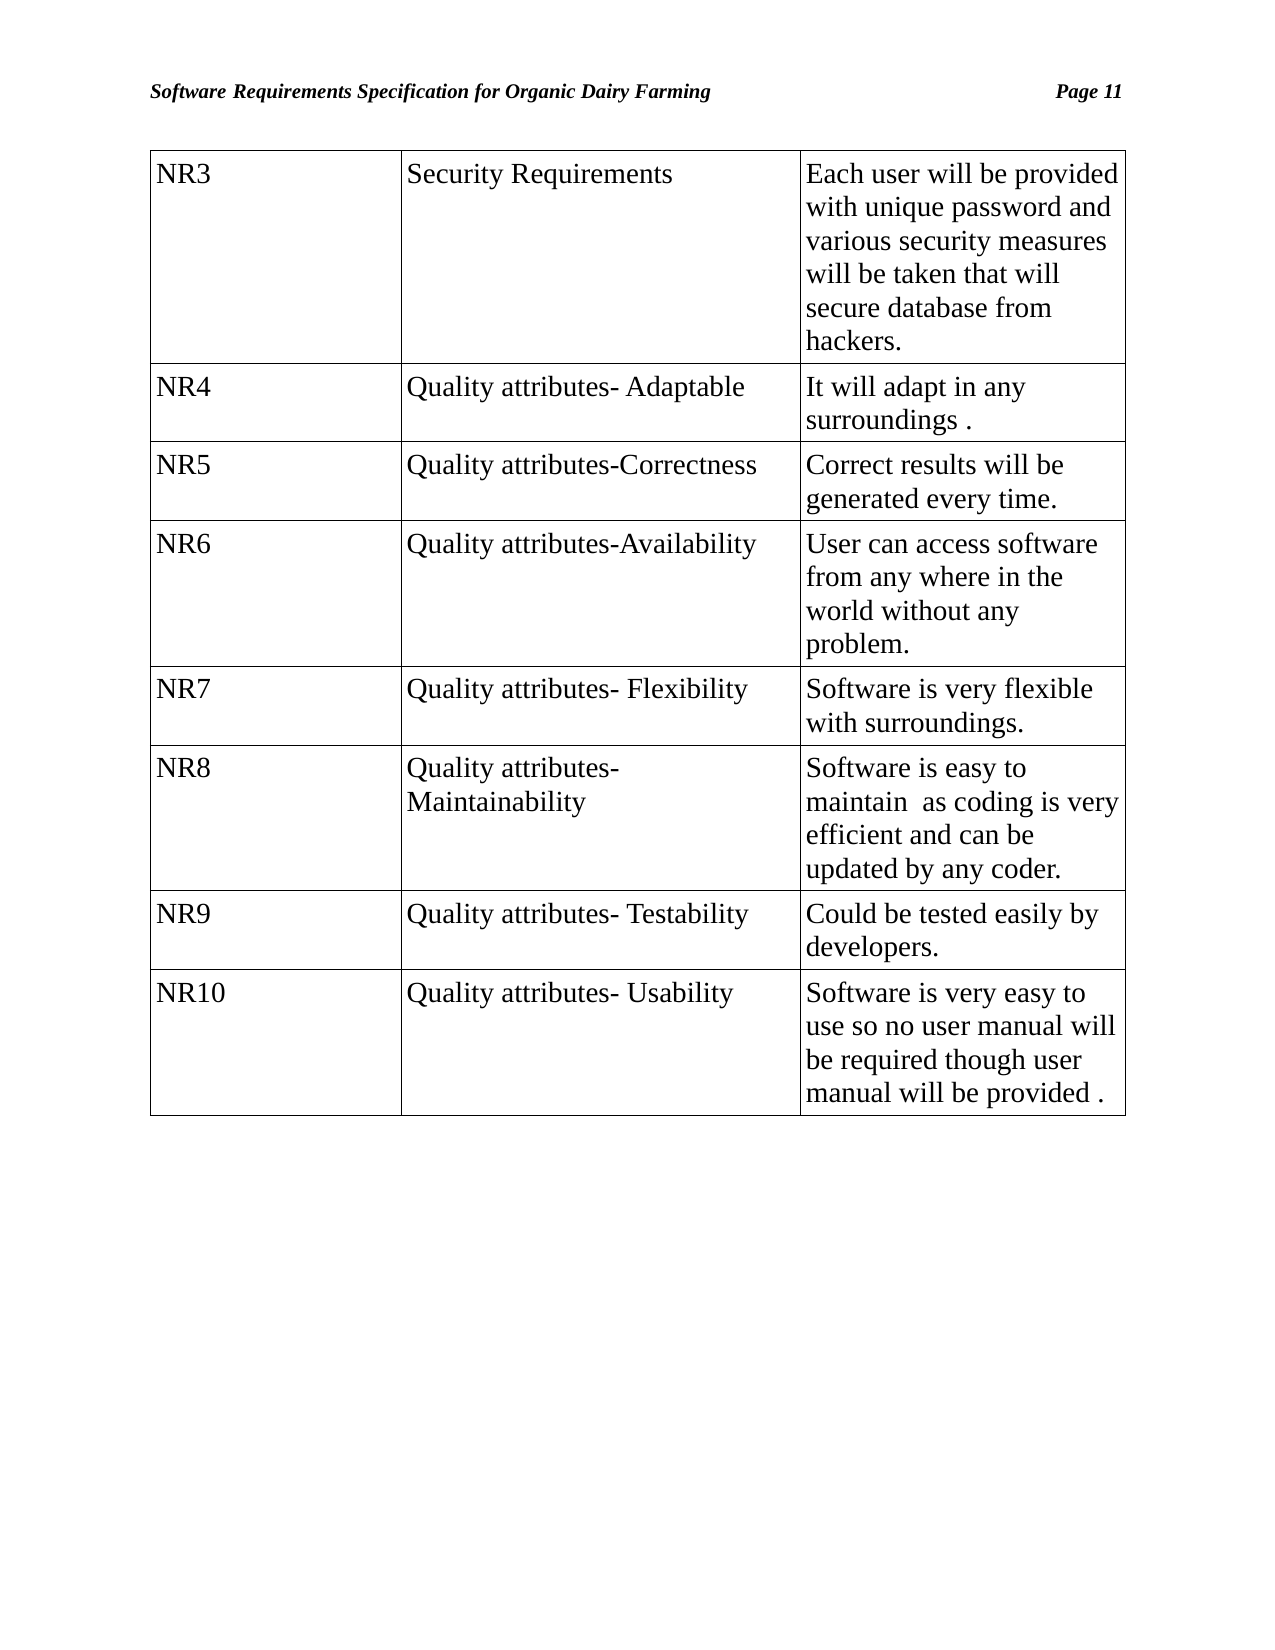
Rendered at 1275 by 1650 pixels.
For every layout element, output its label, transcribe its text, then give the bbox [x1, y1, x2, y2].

table_cell Software is very flexible with surroundings. [801, 667, 1125, 744]
table_cell NR4 [151, 364, 401, 441]
table_cell Quality attributes-Maintainability [402, 746, 800, 890]
table_cell Quality attributes- Usability [402, 970, 800, 1114]
table_cell NR8 [151, 746, 401, 890]
table_cell Quality attributes- Testability [402, 891, 800, 969]
table_cell Correct results will be generated every time. [801, 442, 1125, 520]
table_cell Software is very easy to use so no user manual will be required though user manual will be provided . [801, 970, 1125, 1114]
table_cell User can access software from any where in the world without any problem. [801, 521, 1125, 666]
table_cell NR10 [151, 970, 401, 1114]
table_cell NR9 [151, 891, 401, 969]
table_cell NR6 [151, 521, 401, 666]
table_cell Quality attributes- Flexibility [402, 667, 800, 744]
table_cell Quality attributes-Correctness [402, 442, 800, 520]
table_cell NR7 [151, 667, 401, 744]
table_cell It will adapt in any surroundings . [801, 364, 1125, 441]
table_cell Could be tested easily by developers. [801, 891, 1125, 969]
table_cell Each user will be provided with unique password and various security measures will be taken that will secure database from hackers. [801, 151, 1125, 363]
table_cell Software is easy to maintain as coding is very efficient and can be updated by any coder. [801, 746, 1125, 890]
table_cell Quality attributes- Adaptable [402, 364, 800, 441]
table_cell Security Requirements [402, 151, 800, 363]
table_cell NR3 [151, 151, 401, 363]
table_cell NR5 [151, 442, 401, 520]
table_cell Quality attributes-Availability [402, 521, 800, 666]
